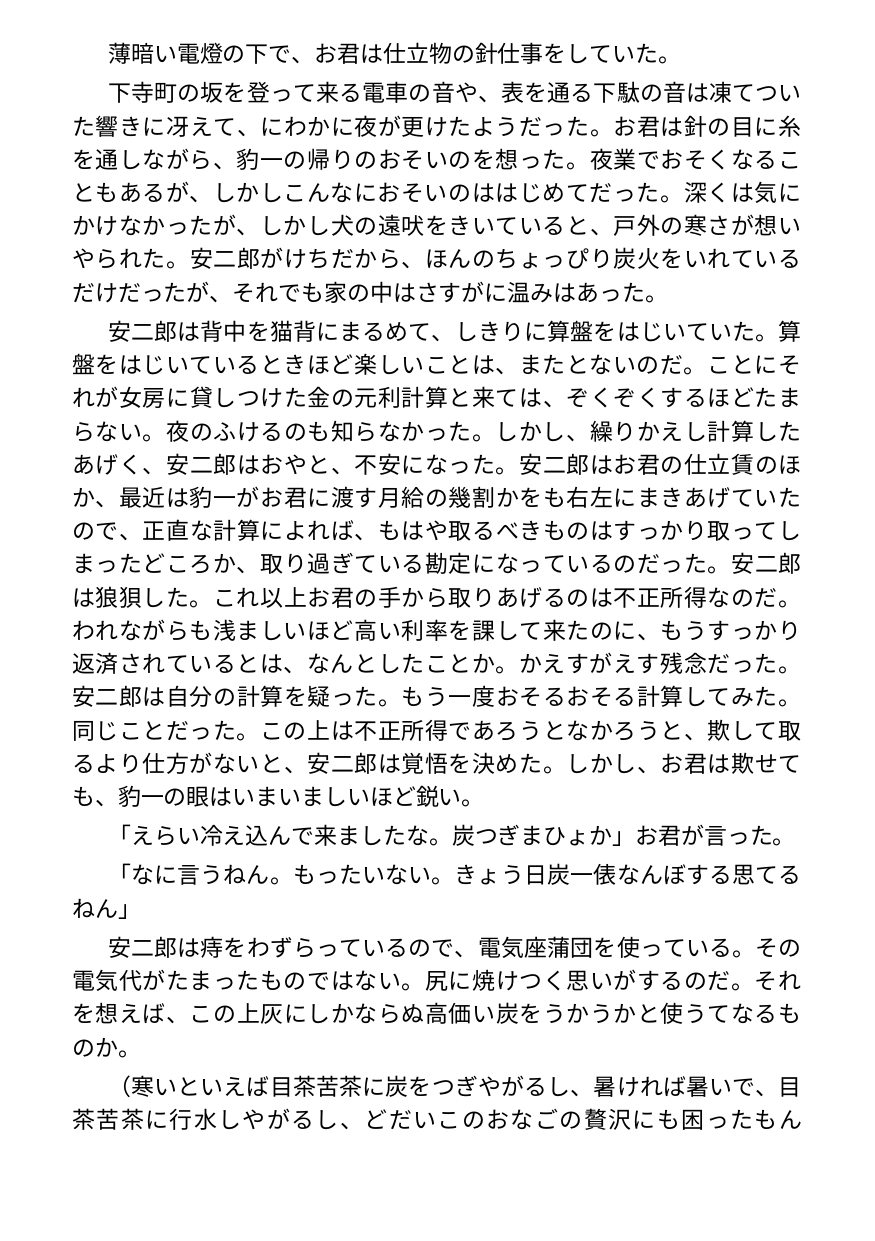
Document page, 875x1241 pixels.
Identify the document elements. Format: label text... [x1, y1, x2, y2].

text 「なに言うねん。もったいない。きょう日炭一俵なんぼする思てるねん」 [72, 857, 802, 924]
text 下寺町の坂を登って来る電車の音や、表を通る下駄の音は凍てついた響きに冴えて、にわかに夜が更けたようだった。お君は針の目に糸を通しながら、豹一の帰りのおそいのを想った。夜業でおそくなることもあるが、しかしこんなにおそいのははじめてだった。深くは気にかけなかったが、しかし犬の遠吠をきいていると、戸外の寒さが想いやられた。安二郎がけちだから、ほんのちょっぴり炭火をいれているだけだったが、それでも家の中はさすがに温みはあった。 [72, 75, 802, 308]
text 薄暗い電燈の下で、お君は仕立物の針仕事をしていた。 [72, 36, 802, 69]
text （寒いといえば目茶苦茶に炭をつぎやがるし、暑ければ暑いで、目茶苦茶に行水しやがるし、どだいこのおなごの贅沢にも困ったもん [72, 1068, 802, 1135]
text 安二郎は背中を猫背にまるめて、しきりに算盤をはじいていた。算盤をはじいているときほど楽しいことは、またとないのだ。ことにそれが女房に貸しつけた金の元利計算と来ては、ぞくぞくするほどたまらない。夜のふけるのも知らなかった。しかし、繰りかえし計算したあげく、安二郎はおやと、不安になった。安二郎はお君の仕立賃のほか、最近は豹一がお君に渡す月給の幾割かをも右左にまきあげていたので、正直な計算によれば、もはや取るべきものはすっかり取ってしまったどころか、取り過ぎている勘定になっているのだった。安二郎は狼狽した。これ以上お君の手から取りあげるのは不正所得なのだ。われながらも浅ましいほど高い利率を課して来たのに、もうすっかり返済されているとは、なんとしたことか。かえすがえす残念だった。安二郎は自分の計算を疑った。もう一度おそるおそる計算してみた。同じことだった。この上は不正所得であろうとなかろうと、欺して取るより仕方がないと、安二郎は覚悟を決めた。しかし、お君は欺せても、豹一の眼はいまいましいほど鋭い。 [72, 314, 802, 812]
text 「えらい冷え込んで来ましたな。炭つぎまひょか」お君が言った。 [72, 818, 802, 851]
text 安二郎は痔をわずらっているので、電気座蒲団を使っている。その電気代がたまったものではない。尻に焼けつく思いがするのだ。それを想えば、この上灰にしかならぬ高価い炭をうかうかと使うてなるものか。 [72, 930, 802, 1063]
